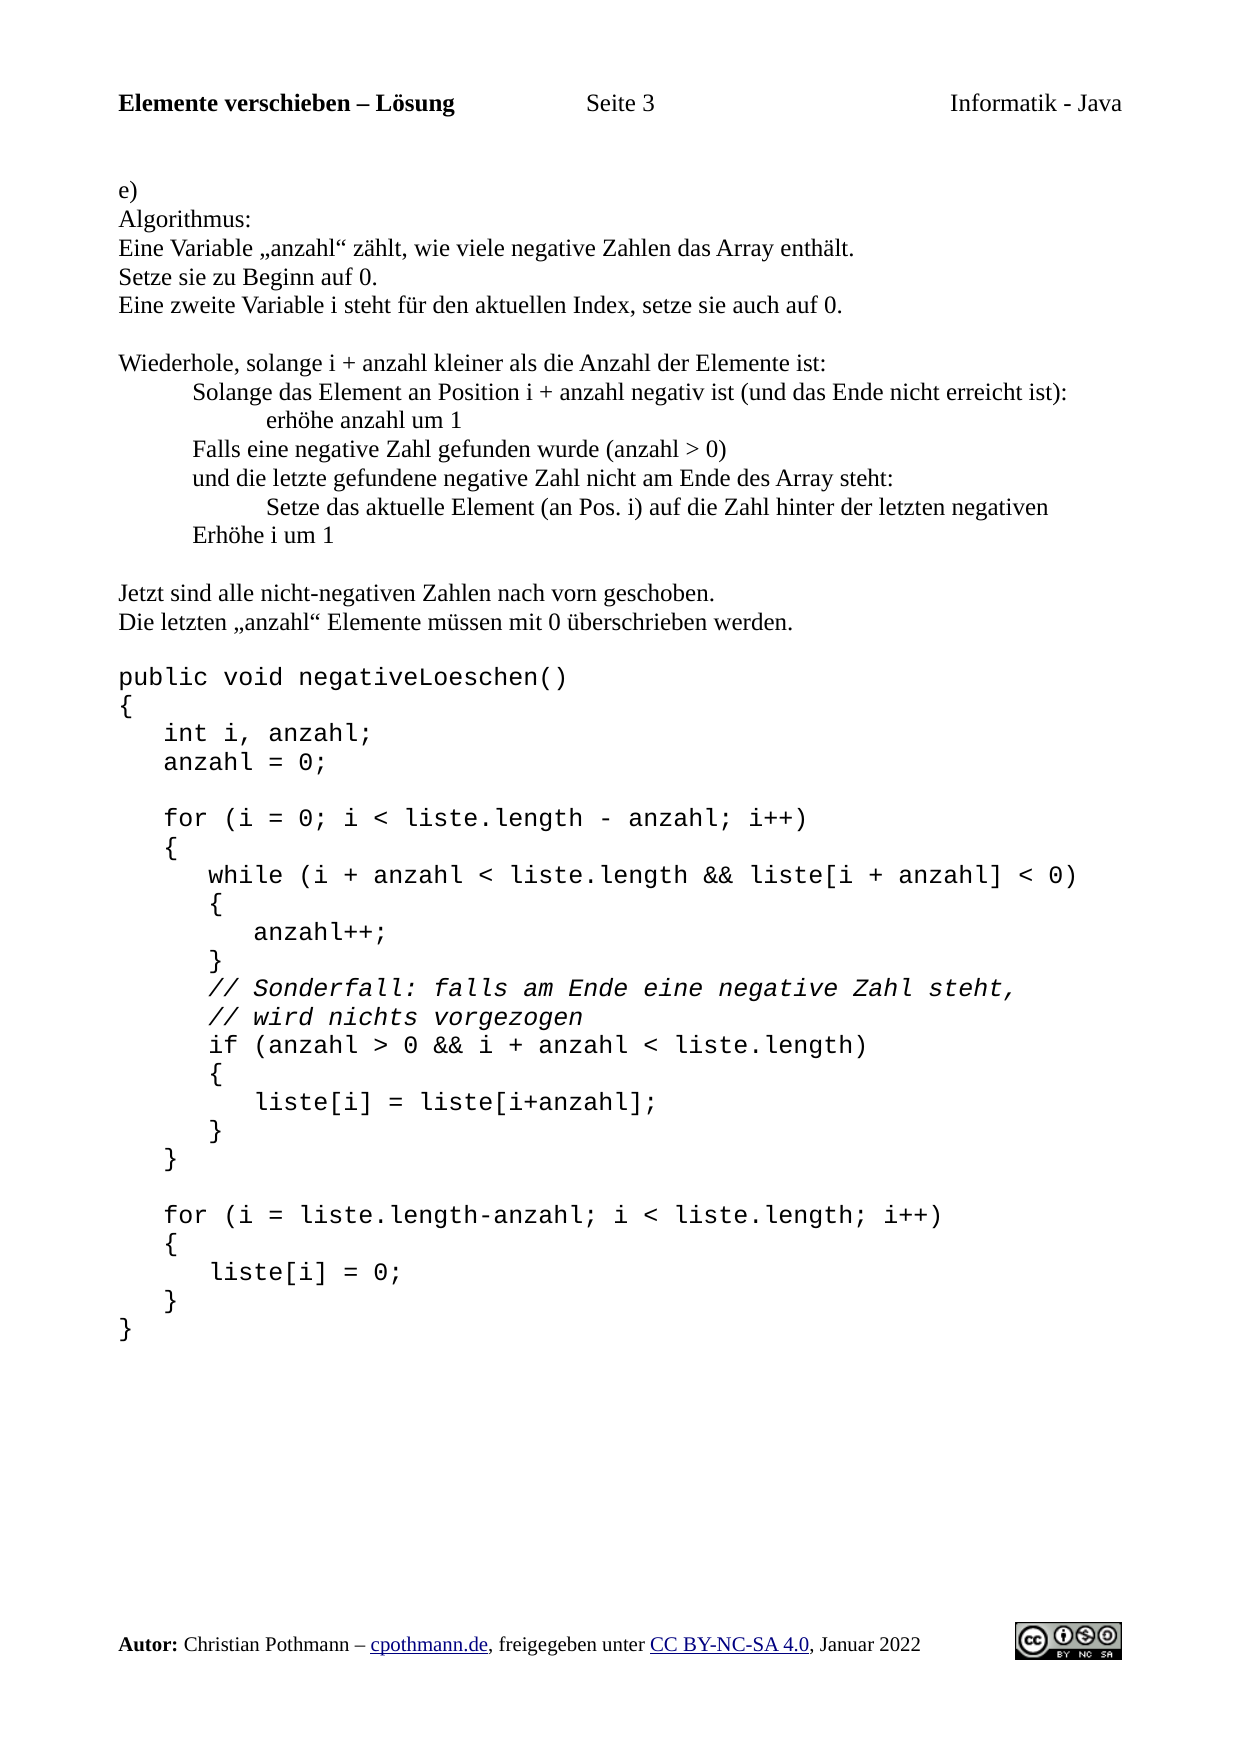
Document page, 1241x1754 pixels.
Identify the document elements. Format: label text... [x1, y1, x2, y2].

text Eine Variable „anzahl“ zählt, wie viele negative Zahlen das Array enthält. [118, 233, 1122, 262]
text Die letzten „anzahl“ Elemente müssen mit 0 überschrieben werden. [118, 607, 1122, 636]
text liste[i] = liste[i+anzahl]; [118, 1089, 1122, 1118]
text Algorithmus: [118, 204, 1122, 233]
text e) [118, 176, 1122, 204]
text // wird nichts vorgezogen [118, 1004, 1122, 1033]
text while (i + anzahl < liste.length && liste[i + anzahl] < 0) [118, 863, 1122, 891]
text Setze sie zu Beginn auf 0. [118, 262, 1122, 291]
text Setze das aktuelle Element (an Pos. i) auf die Zahl hinter der letzten negativen [118, 492, 1122, 521]
text Wiederhole, solange i + anzahl kleiner als die Anzahl der Elemente ist: [118, 348, 1122, 377]
text { [118, 1231, 1122, 1259]
picture [1015, 1622, 1122, 1660]
text if (anzahl > 0 && i + anzahl < liste.length) [118, 1033, 1122, 1061]
text Eine zweite Variable i steht für den aktuellen Index, setze sie auch auf 0. [118, 291, 1122, 319]
text } [118, 1288, 1122, 1316]
text { [118, 1061, 1122, 1089]
text Autor: Christian Pothmann – cpothmann.de, freigegeben unter CC BY-NC-SA 4.0, Januar 2022 [118, 1632, 1015, 1656]
text } [118, 1118, 1122, 1146]
text anzahl++; [118, 919, 1122, 948]
text public void negativeLoeschen() [118, 664, 1122, 693]
text } [118, 948, 1122, 976]
text // Sonderfall: falls am Ende eine negative Zahl steht, [118, 976, 1122, 1004]
text liste[i] = 0; [118, 1259, 1122, 1288]
text } [118, 1146, 1122, 1174]
text { [118, 693, 1122, 721]
text for (i = 0; i < liste.length - anzahl; i++) [118, 806, 1122, 834]
text { [118, 891, 1122, 919]
text Jetzt sind alle nicht-negativen Zahlen nach vorn geschoben. [118, 578, 1122, 607]
text und die letzte gefundene negative Zahl nicht am Ende des Array steht: [118, 463, 1122, 492]
text } [118, 1316, 1122, 1344]
text Solange das Element an Position i + anzahl negativ ist (und das Ende nicht erreicht ist): [118, 377, 1122, 406]
text Falls eine negative Zahl gefunden wurde (anzahl > 0) [118, 434, 1122, 463]
text int i, anzahl; [118, 721, 1122, 749]
text { [118, 834, 1122, 863]
text Erhöhe i um 1 [118, 521, 1122, 549]
text anzahl = 0; [118, 749, 1122, 778]
text for (i = liste.length-anzahl; i < liste.length; i++) [118, 1203, 1122, 1231]
text erhöhe anzahl um 1 [118, 406, 1122, 434]
